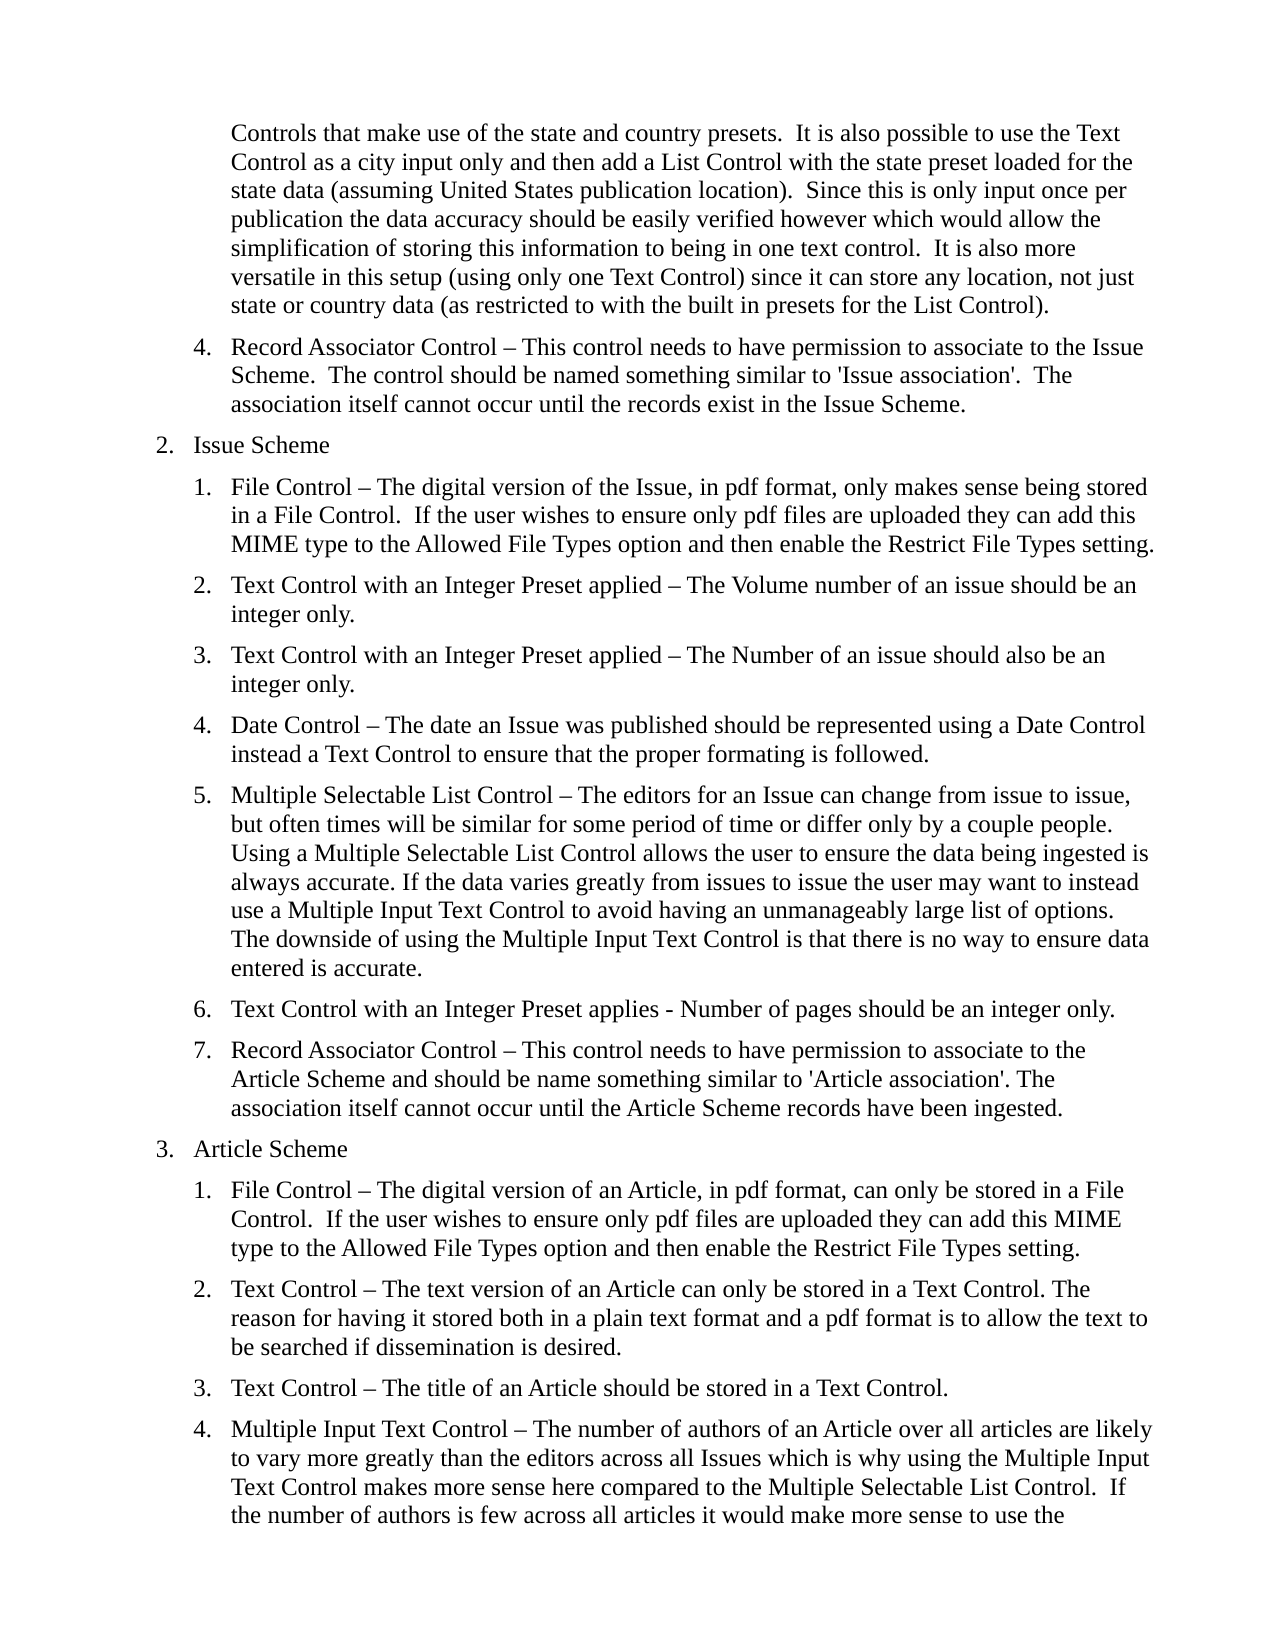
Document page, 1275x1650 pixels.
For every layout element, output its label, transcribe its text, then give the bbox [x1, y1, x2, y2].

list File Control – The digital version of an Article, in pdf format, can only be stored in a File Control. If the user wishes to ensure only pdf files are uploaded they can add this MIME type to the Allowed File Types option and then enable the Restrict File Types setting. [193, 1176, 1157, 1262]
list Record Associator Control – This control needs to have permission to associate to the Issue Scheme. The control should be named something similar to 'Issue association'. The association itself cannot occur until the records exist in the Issue Scheme. [193, 332, 1157, 418]
list Record Associator Control – This control needs to have permission to associate to the Article Scheme and should be name something similar to 'Article association'. The association itself cannot occur until the Article Scheme records have been ingested. [193, 1036, 1157, 1122]
list Text Control – The text version of an Article can only be stored in a Text Control. The reason for having it stored both in a plain text format and a pdf format is to allow the text to be searched if dissemination is desired. [193, 1274, 1157, 1361]
list Issue Scheme [156, 431, 1157, 459]
list Text Control – The title of an Article should be stored in a Text Control. [193, 1373, 1157, 1402]
list Text Control with an Integer Preset applied – The Volume number of an issue should be an integer only. [193, 571, 1157, 628]
list Article Scheme [156, 1134, 1157, 1163]
list Controls that make use of the state and country presets. It is also possible to use the Text Control as a city input only and then add a List Control with the state preset loaded for the state data (assuming United States publication location). Since this is only input once per publication the data accuracy should be easily verified however which would allow the simplification of storing this information to being in one text control. It is also more versatile in this setup (using only one Text Control) since it can store any location, not just state or country data (as restricted to with the built in presets for the List Control). [193, 118, 1157, 319]
list Multiple Selectable List Control – The editors for an Issue can change from issue to issue, but often times will be similar for some period of time or differ only by a couple people. Using a Multiple Selectable List Control allows the user to ensure the data being ingested is always accurate. If the data varies greatly from issues to issue the user may want to instead use a Multiple Input Text Control to avoid having an unmanageably large list of options. The downside of using the Multiple Input Text Control is that there is no way to ensure data entered is accurate. [193, 781, 1157, 982]
list Text Control with an Integer Preset applies - Number of pages should be an integer only. [193, 994, 1157, 1023]
list Multiple Input Text Control – The number of authors of an Article over all articles are likely to vary more greatly than the editors across all Issues which is why using the Multiple Input Text Control makes more sense here compared to the Multiple Selectable List Control. If the number of authors is few across all articles it would make more sense to use the [193, 1414, 1157, 1529]
list Date Control – The date an Issue was published should be represented using a Date Control instead a Text Control to ensure that the proper formating is followed. [193, 711, 1157, 768]
list File Control – The digital version of the Issue, in pdf format, only makes sense being stored in a File Control. If the user wishes to ensure only pdf files are uploaded they can add this MIME type to the Allowed File Types option and then enable the Restrict File Types setting. [193, 472, 1157, 558]
list Text Control with an Integer Preset applied – The Number of an issue should also be an integer only. [193, 641, 1157, 698]
